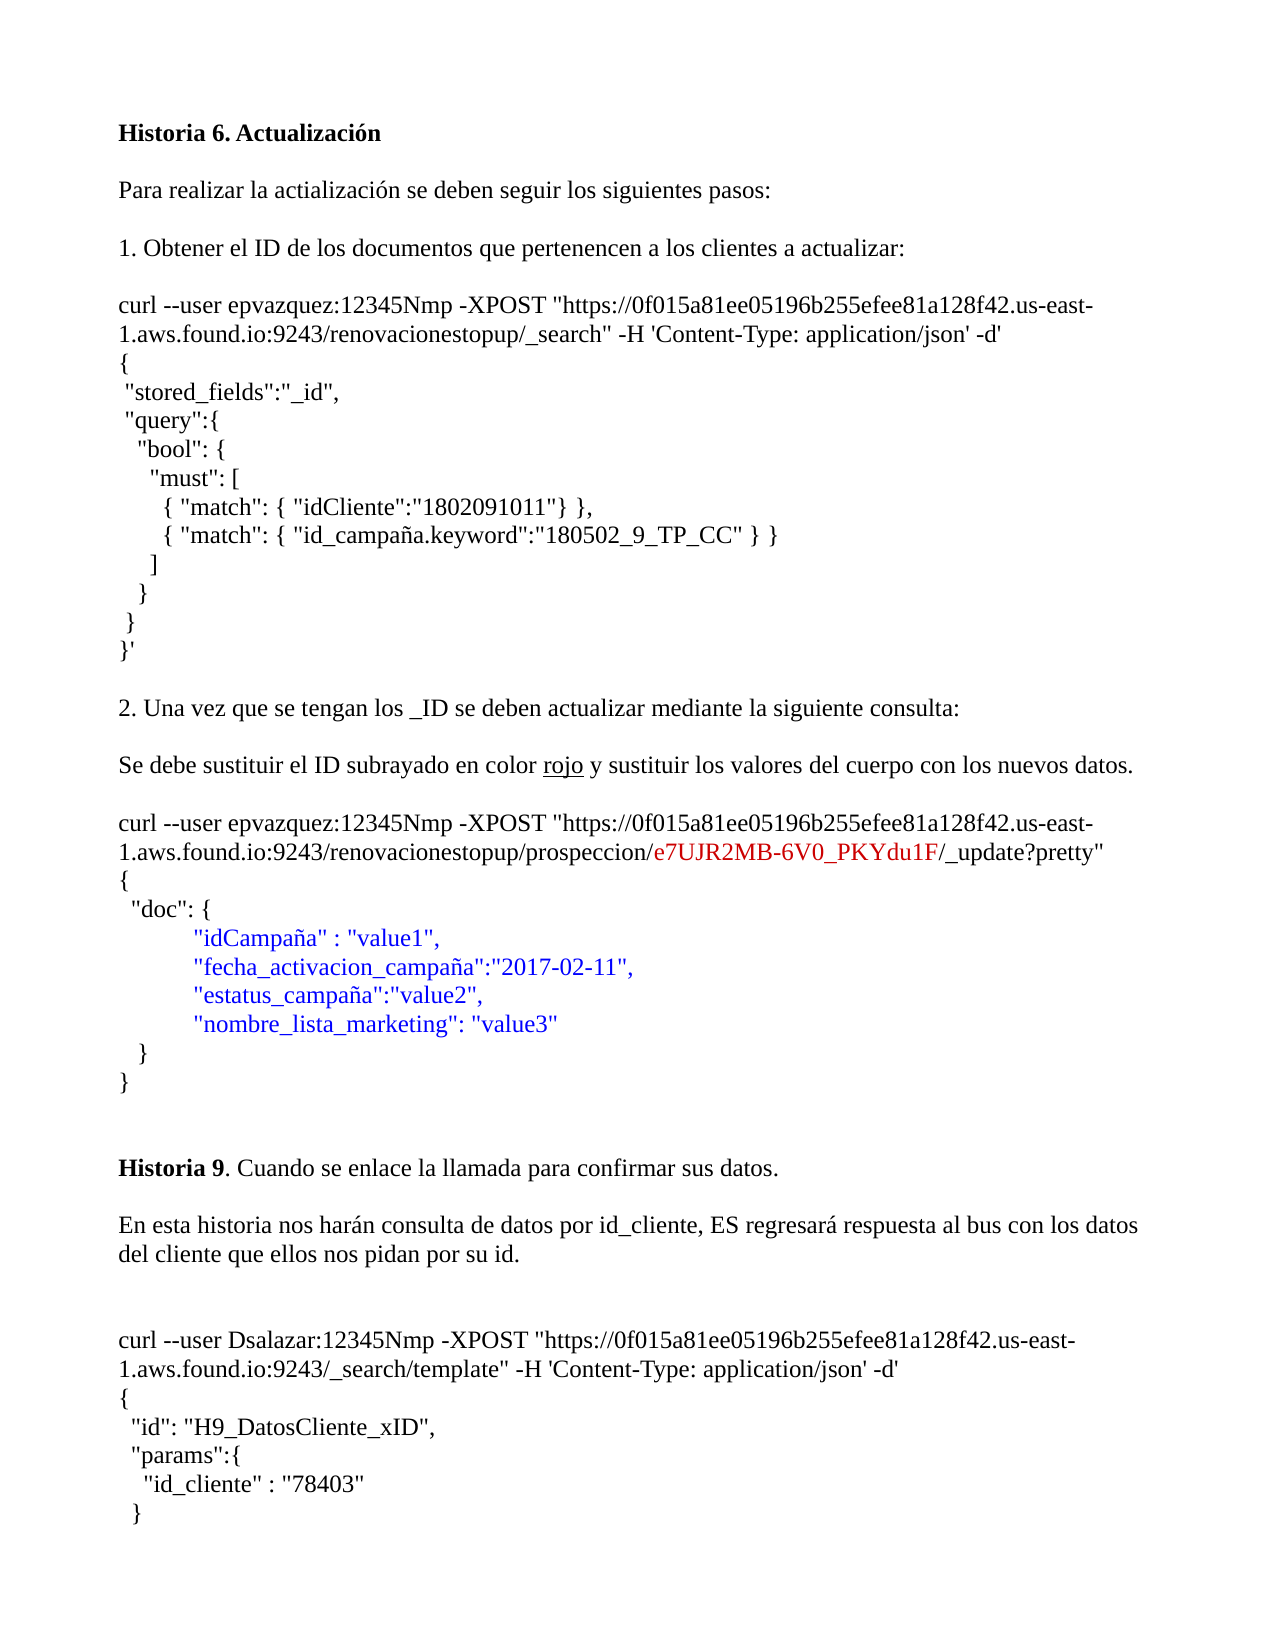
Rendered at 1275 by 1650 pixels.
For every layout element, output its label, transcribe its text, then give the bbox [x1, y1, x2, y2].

text "id_cliente" : "78403" [118, 1469, 1157, 1498]
text "estatus_campaña":"value2", [118, 981, 1157, 1009]
text } [118, 578, 1157, 607]
text "must": [ [118, 463, 1157, 492]
text 2. Una vez que se tengan los _ID se deben actualizar mediante la siguiente consulta: [118, 693, 1157, 722]
text curl --user Dsalazar:12345Nmp -XPOST "https://0f015a81ee05196b255efee81a128f42.us-east-1.aws.found.io:9243/_search/template" -H 'Content-Type: application/json' -d' [118, 1326, 1157, 1383]
text } [118, 607, 1157, 636]
text En esta historia nos harán consulta de datos por id_cliente, ES regresará respuesta al bus con los datos del cliente que ellos nos pidan por su id. [118, 1211, 1157, 1268]
text } [118, 1498, 1157, 1527]
text "idCampaña" : "value1", [118, 923, 1157, 952]
text { "match": { "id_campaña.keyword":"180502_9_TP_CC" } } [118, 521, 1157, 549]
text Historia 9. Cuando se enlace la llamada para confirmar sus datos. [118, 1153, 1157, 1182]
text }' [118, 636, 1157, 664]
text Se debe sustituir el ID subrayado en color rojo y sustituir los valores del cuerpo con los nuevos datos. [118, 751, 1157, 779]
text "id": "H9_DatosCliente_xID", [118, 1412, 1157, 1441]
text { [118, 1383, 1157, 1412]
text { [118, 348, 1157, 377]
text "query":{ [118, 406, 1157, 434]
text Para realizar la actialización se deben seguir los siguientes pasos: [118, 176, 1157, 204]
text 1. Obtener el ID de los documentos que pertenencen a los clientes a actualizar: [118, 233, 1157, 262]
text "stored_fields":"_id", [118, 377, 1157, 406]
text "fecha_activacion_campaña":"2017-02-11", [118, 952, 1157, 981]
text } [118, 1067, 1157, 1096]
text "bool": { [118, 434, 1157, 463]
text Historia 6. Actualización [118, 118, 1157, 147]
text curl --user epvazquez:12345Nmp -XPOST "https://0f015a81ee05196b255efee81a128f42.us-east-1.aws.found.io:9243/renovacionestopup/_search" -H 'Content-Type: application/json' -d' [118, 291, 1157, 348]
text { [118, 866, 1157, 894]
text curl --user epvazquez:12345Nmp -XPOST "https://0f015a81ee05196b255efee81a128f42.us-east-1.aws.found.io:9243/renovacionestopup/prospeccion/e7UJR2MB-6V0_PKYdu1F/_update?pretty" [118, 808, 1157, 866]
text ] [118, 549, 1157, 578]
text } [118, 1038, 1157, 1067]
text { "match": { "idCliente":"1802091011"} }, [118, 492, 1157, 521]
text "doc": { [118, 894, 1157, 923]
text "params":{ [118, 1441, 1157, 1469]
text "nombre_lista_marketing": "value3" [118, 1009, 1157, 1038]
